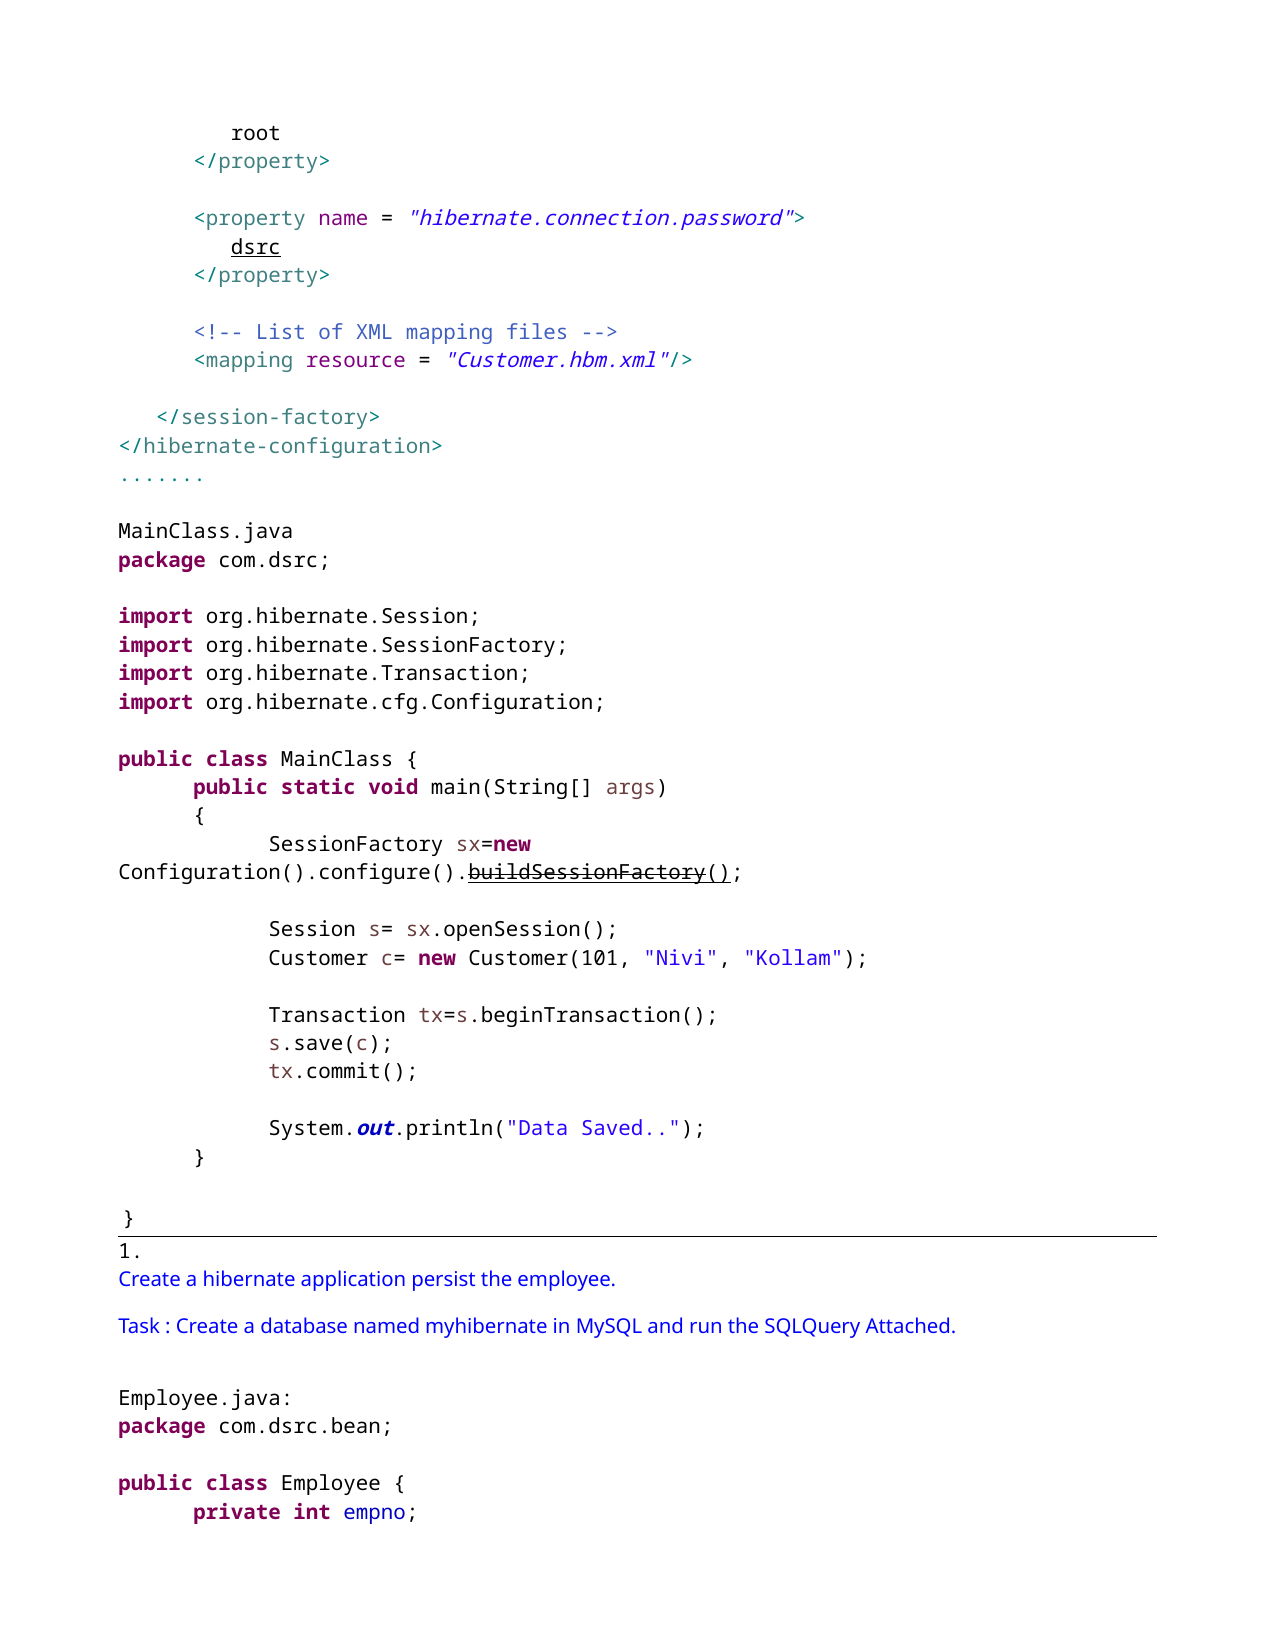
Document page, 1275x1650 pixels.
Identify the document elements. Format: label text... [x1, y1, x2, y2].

text s.save(c); [118, 1028, 1157, 1057]
text root [118, 118, 1157, 147]
text Employee.java: [118, 1383, 1157, 1412]
text import org.hibernate.cfg.Configuration; [118, 687, 1157, 715]
text { [118, 801, 1157, 829]
text Session s= sx.openSession(); [118, 914, 1157, 943]
text } [118, 1142, 1157, 1170]
text SessionFactory sx=new Configuration().configure().buildSessionFactory(); [118, 829, 1157, 886]
text public class MainClass { [118, 744, 1157, 772]
text <!-- List of XML mapping files --> [118, 317, 1157, 346]
text import org.hibernate.Transaction; [118, 658, 1157, 687]
text System.out.println("Data Saved.."); [118, 1113, 1157, 1142]
text Create a hibernate application persist the employee. [118, 1264, 1157, 1292]
text </hibernate-configuration> [118, 431, 1157, 459]
text tx.commit(); [118, 1057, 1157, 1085]
text private int empno; [118, 1497, 1157, 1525]
text <property name = "hibernate.connection.password"> [118, 203, 1157, 232]
text } [118, 1199, 1157, 1236]
text import org.hibernate.Session; [118, 602, 1157, 630]
text package com.dsrc.bean; [118, 1412, 1157, 1440]
text public class Employee { [118, 1468, 1157, 1497]
text <mapping resource = "Customer.hbm.xml"/> [118, 346, 1157, 374]
text </property> [118, 147, 1157, 175]
text </property> [118, 260, 1157, 289]
text Task : Create a database named myhibernate in MySQL and run the SQLQuery Attached. [118, 1305, 1157, 1339]
text public static void main(String[] args) [118, 772, 1157, 801]
text ....... [118, 459, 1157, 488]
text 1. [118, 1237, 1157, 1264]
text package com.dsrc; [118, 545, 1157, 573]
text MainClass.java [118, 516, 1157, 545]
text import org.hibernate.SessionFactory; [118, 630, 1157, 658]
text Customer c= new Customer(101, "Nivi", "Kollam"); [118, 943, 1157, 971]
text Transaction tx=s.beginTransaction(); [118, 1000, 1157, 1028]
text dsrc [118, 232, 1157, 260]
text </session-factory> [118, 402, 1157, 431]
